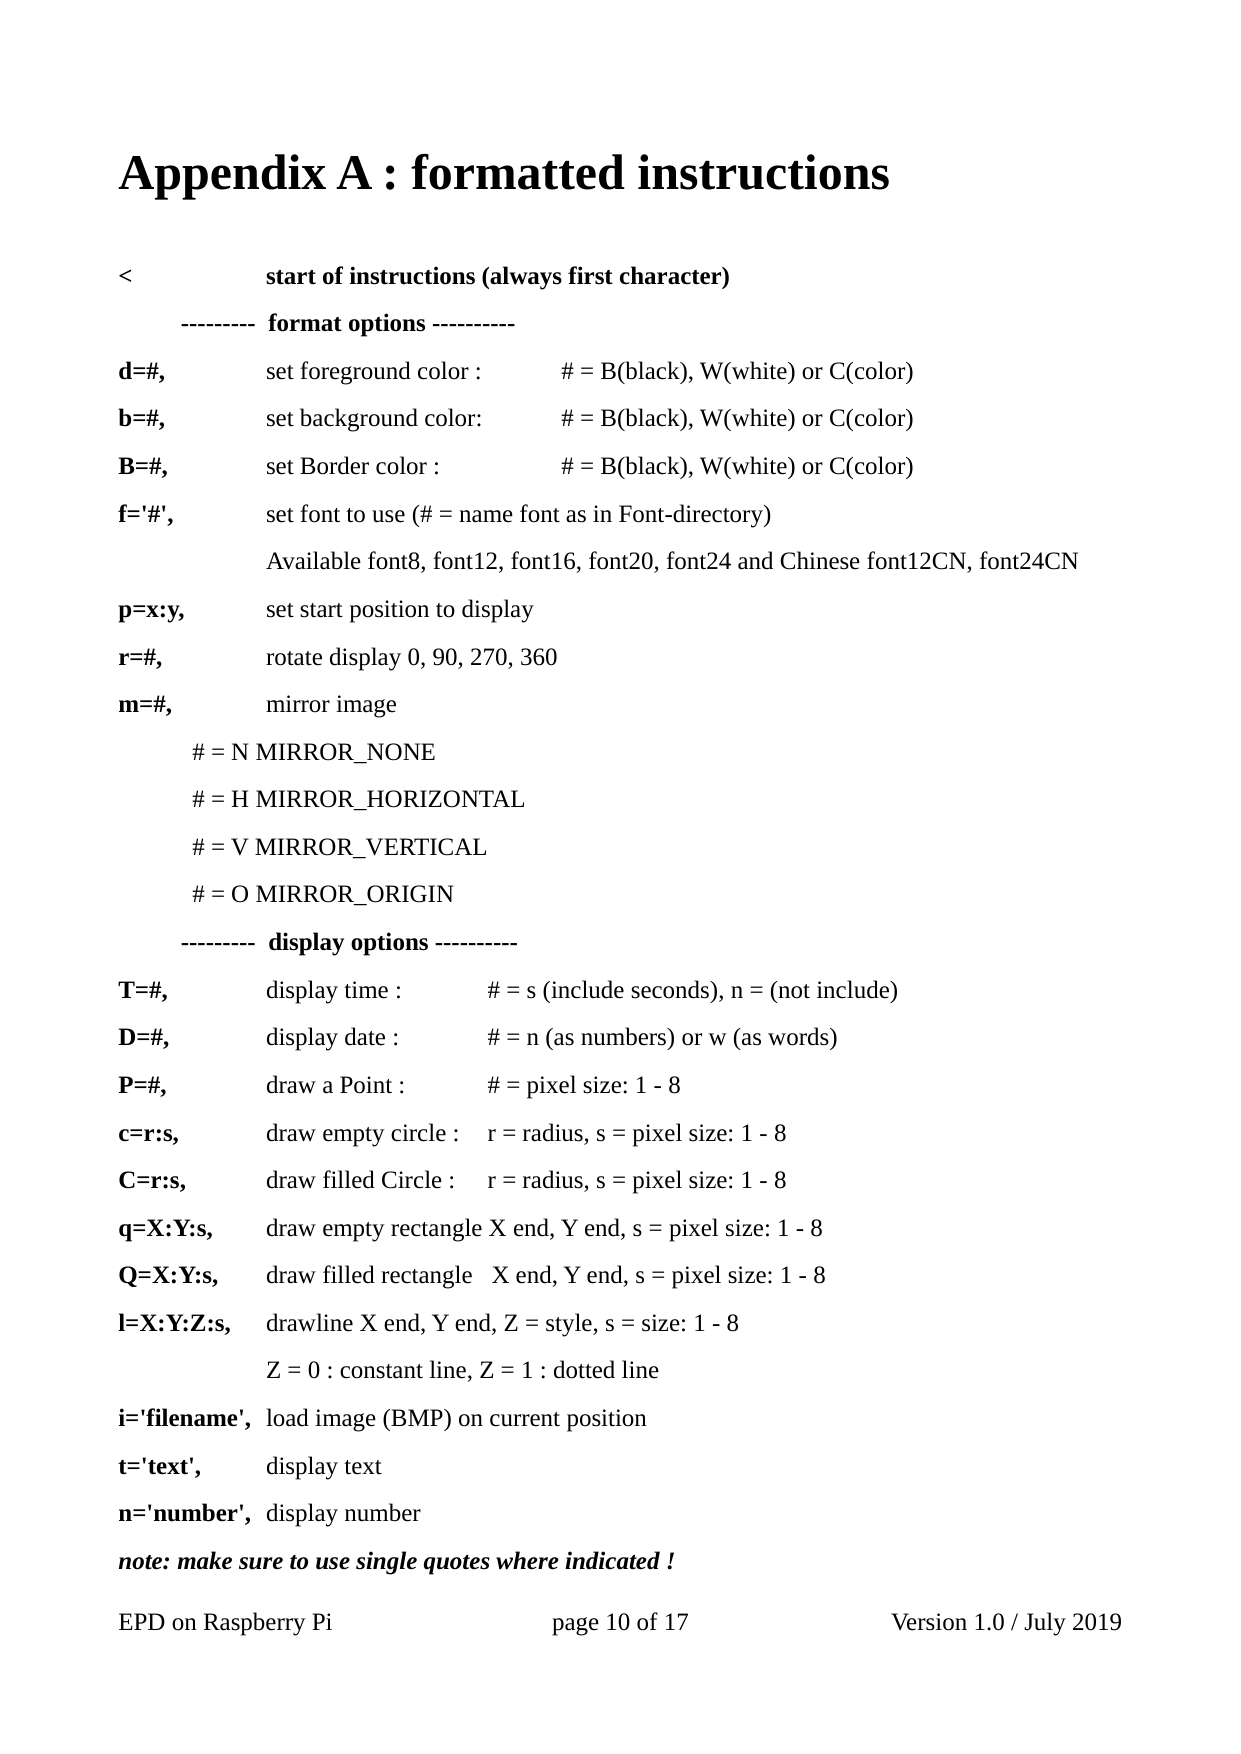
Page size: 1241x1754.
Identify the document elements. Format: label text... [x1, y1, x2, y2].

text C=r:s, draw filled Circle : r = radius, s = pixel size: 1 - 8 [118, 1165, 1122, 1194]
text q=X:Y:s, draw empty rectangle X end, Y end, s = pixel size: 1 - 8 [118, 1213, 1122, 1242]
text n='number', display number [118, 1498, 1122, 1527]
text --------- display options ---------- [118, 927, 1122, 956]
text D=#, display date : # = n (as numbers) or w (as words) [118, 1022, 1122, 1051]
text m=#, mirror image [118, 689, 1122, 718]
text < start of instructions (always first character) [118, 261, 1122, 289]
text # = H MIRROR_HORIZONTAL [118, 784, 1122, 813]
text Available font8, font12, font16, font20, font24 and Chinese font12CN, font24CN [118, 546, 1122, 575]
text c=r:s, draw empty circle : r = radius, s = pixel size: 1 - 8 [118, 1118, 1122, 1146]
text d=#, set foreground color : # = B(black), W(white) or C(color) [118, 356, 1122, 385]
text f='#', set font to use (# = name font as in Font-directory) [118, 499, 1122, 527]
text B=#, set Border color : # = B(black), W(white) or C(color) [118, 451, 1122, 480]
text P=#, draw a Point : # = pixel size: 1 - 8 [118, 1070, 1122, 1099]
text T=#, display time : # = s (include seconds), n = (not include) [118, 975, 1122, 1003]
text i='filename', load image (BMP) on current position [118, 1403, 1122, 1432]
text t='text', display text [118, 1451, 1122, 1479]
text Z = 0 : constant line, Z = 1 : dotted line [118, 1356, 1122, 1384]
text # = N MIRROR_NONE [118, 737, 1122, 766]
text # = V MIRROR_VERTICAL [118, 832, 1122, 861]
subtitle Appendix A : formatted instructions [118, 143, 1122, 201]
text p=x:y, set start position to display [118, 594, 1122, 623]
text --------- format options ---------- [118, 308, 1122, 337]
text r=#, rotate display 0, 90, 270, 360 [118, 642, 1122, 670]
text # = O MIRROR_ORIGIN [118, 879, 1122, 908]
text Q=X:Y:s, draw filled rectangle X end, Y end, s = pixel size: 1 - 8 [118, 1260, 1122, 1289]
text note: make sure to use single quotes where indicated ! [118, 1546, 1122, 1575]
text b=#, set background color: # = B(black), W(white) or C(color) [118, 403, 1122, 432]
text l=X:Y:Z:s, drawline X end, Y end, Z = style, s = size: 1 - 8 [118, 1308, 1122, 1337]
